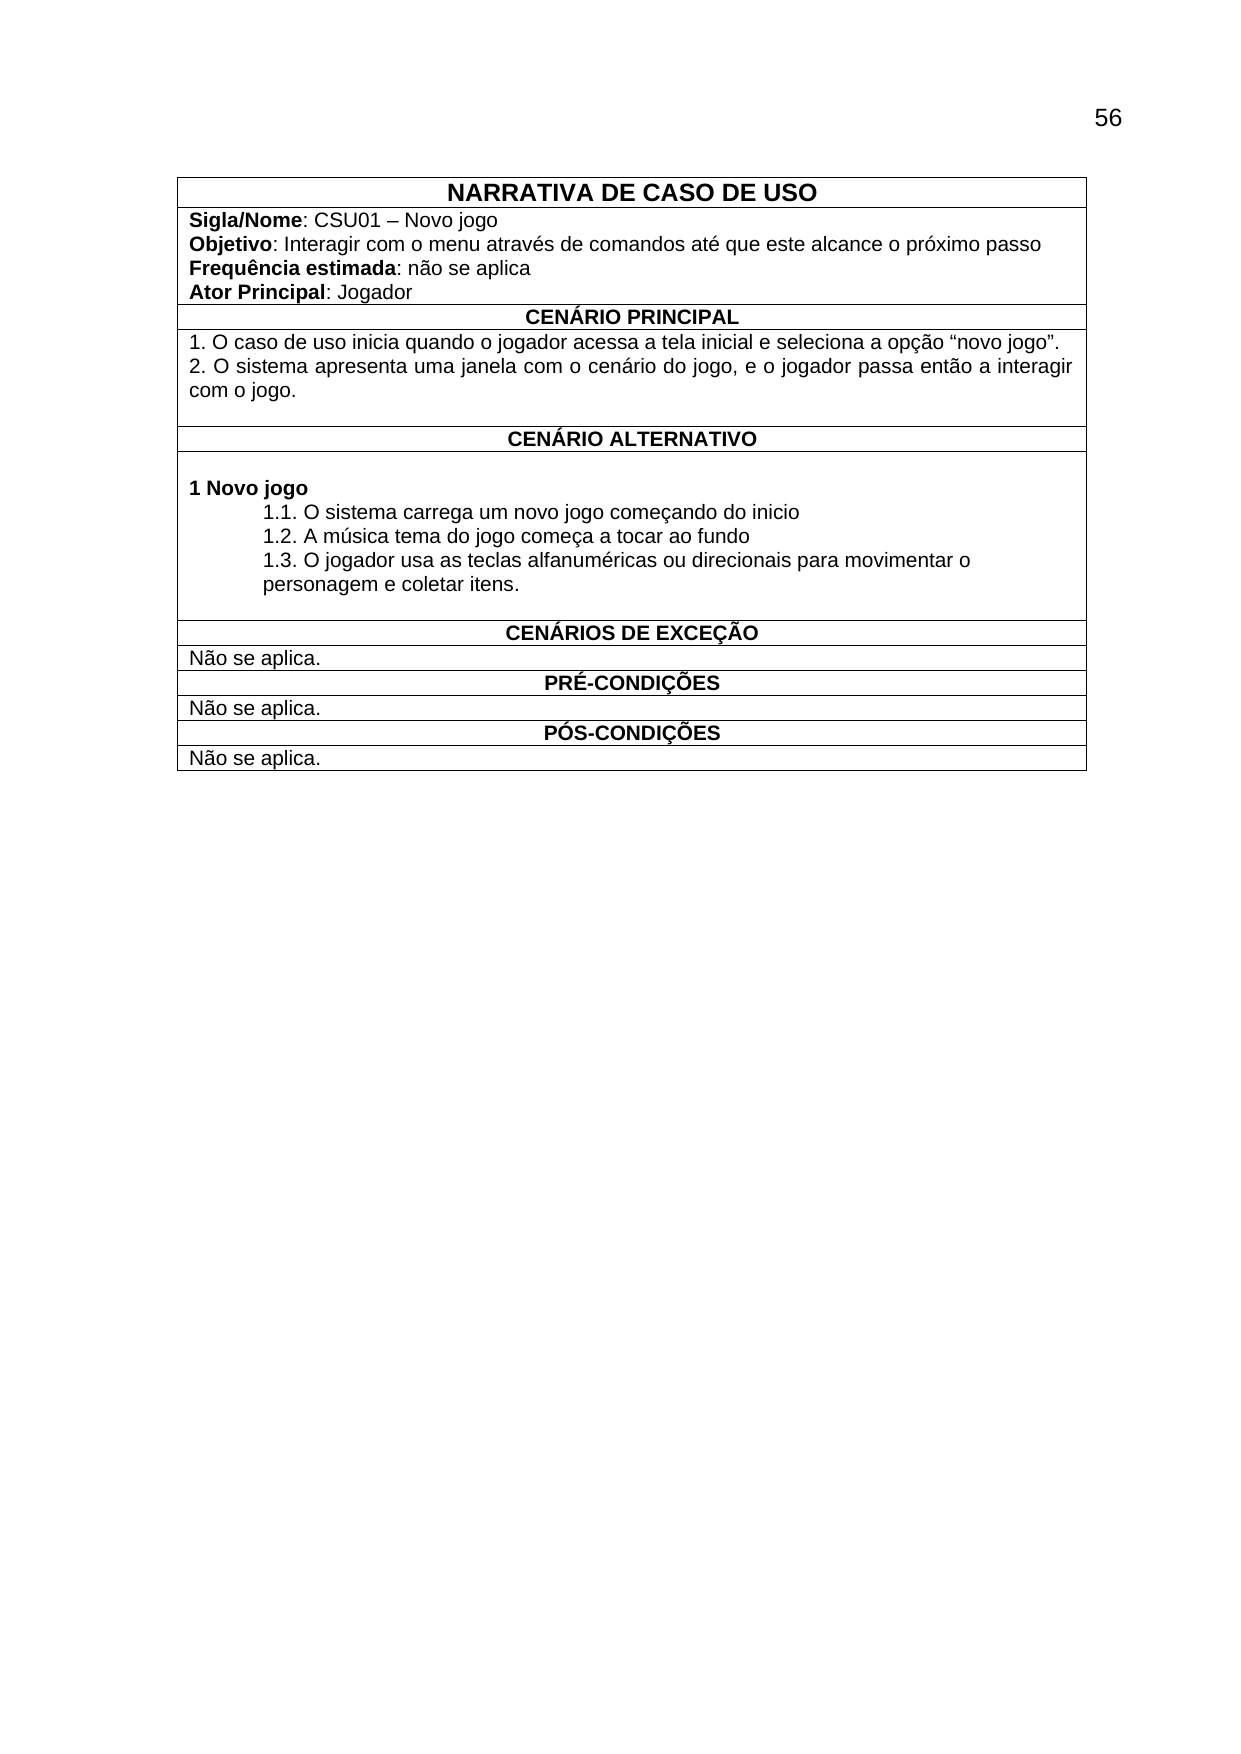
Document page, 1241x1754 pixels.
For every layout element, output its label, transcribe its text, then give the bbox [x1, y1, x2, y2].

table_cell Não se aplica. [178, 646, 1086, 669]
table_cell Não se aplica. [178, 696, 1086, 719]
table_cell Não se aplica. [178, 746, 1086, 769]
table_header NARRATIVA DE CASO DE USO [178, 178, 1086, 207]
table_cell PÓS-CONDIÇÕES [178, 721, 1086, 744]
table_cell CENÁRIOS DE EXCEÇÃO [178, 621, 1086, 644]
table_cell PRÉ-CONDIÇÕES [178, 671, 1086, 694]
table_cell CENÁRIO ALTERNATIVO [178, 427, 1086, 451]
table_cell CENÁRIO PRINCIPAL [178, 305, 1086, 329]
table_cell 1 Novo jogo 1.1. O sistema carrega um novo jogo começando do inicio 1.2. A música tema do jogo começa a tocar ao fundo 1.3. O jogador usa as teclas alfanuméricas ou direcionais para movimentar o personagem e coletar itens. [178, 452, 1086, 619]
table_cell Sigla/Nome: CSU01 – Novo jogo Objetivo: Interagir com o menu através de comandos até que este alcance o próximo passo Frequência estimada: não se aplica Ator Principal: Jogador [178, 208, 1086, 304]
table_cell 1. O caso de uso inicia quando o jogador acessa a tela inicial e seleciona a opção “novo jogo”. 2. O sistema apresenta uma janela com o cenário do jogo, e o jogador passa então a interagir com o jogo. [178, 330, 1086, 426]
